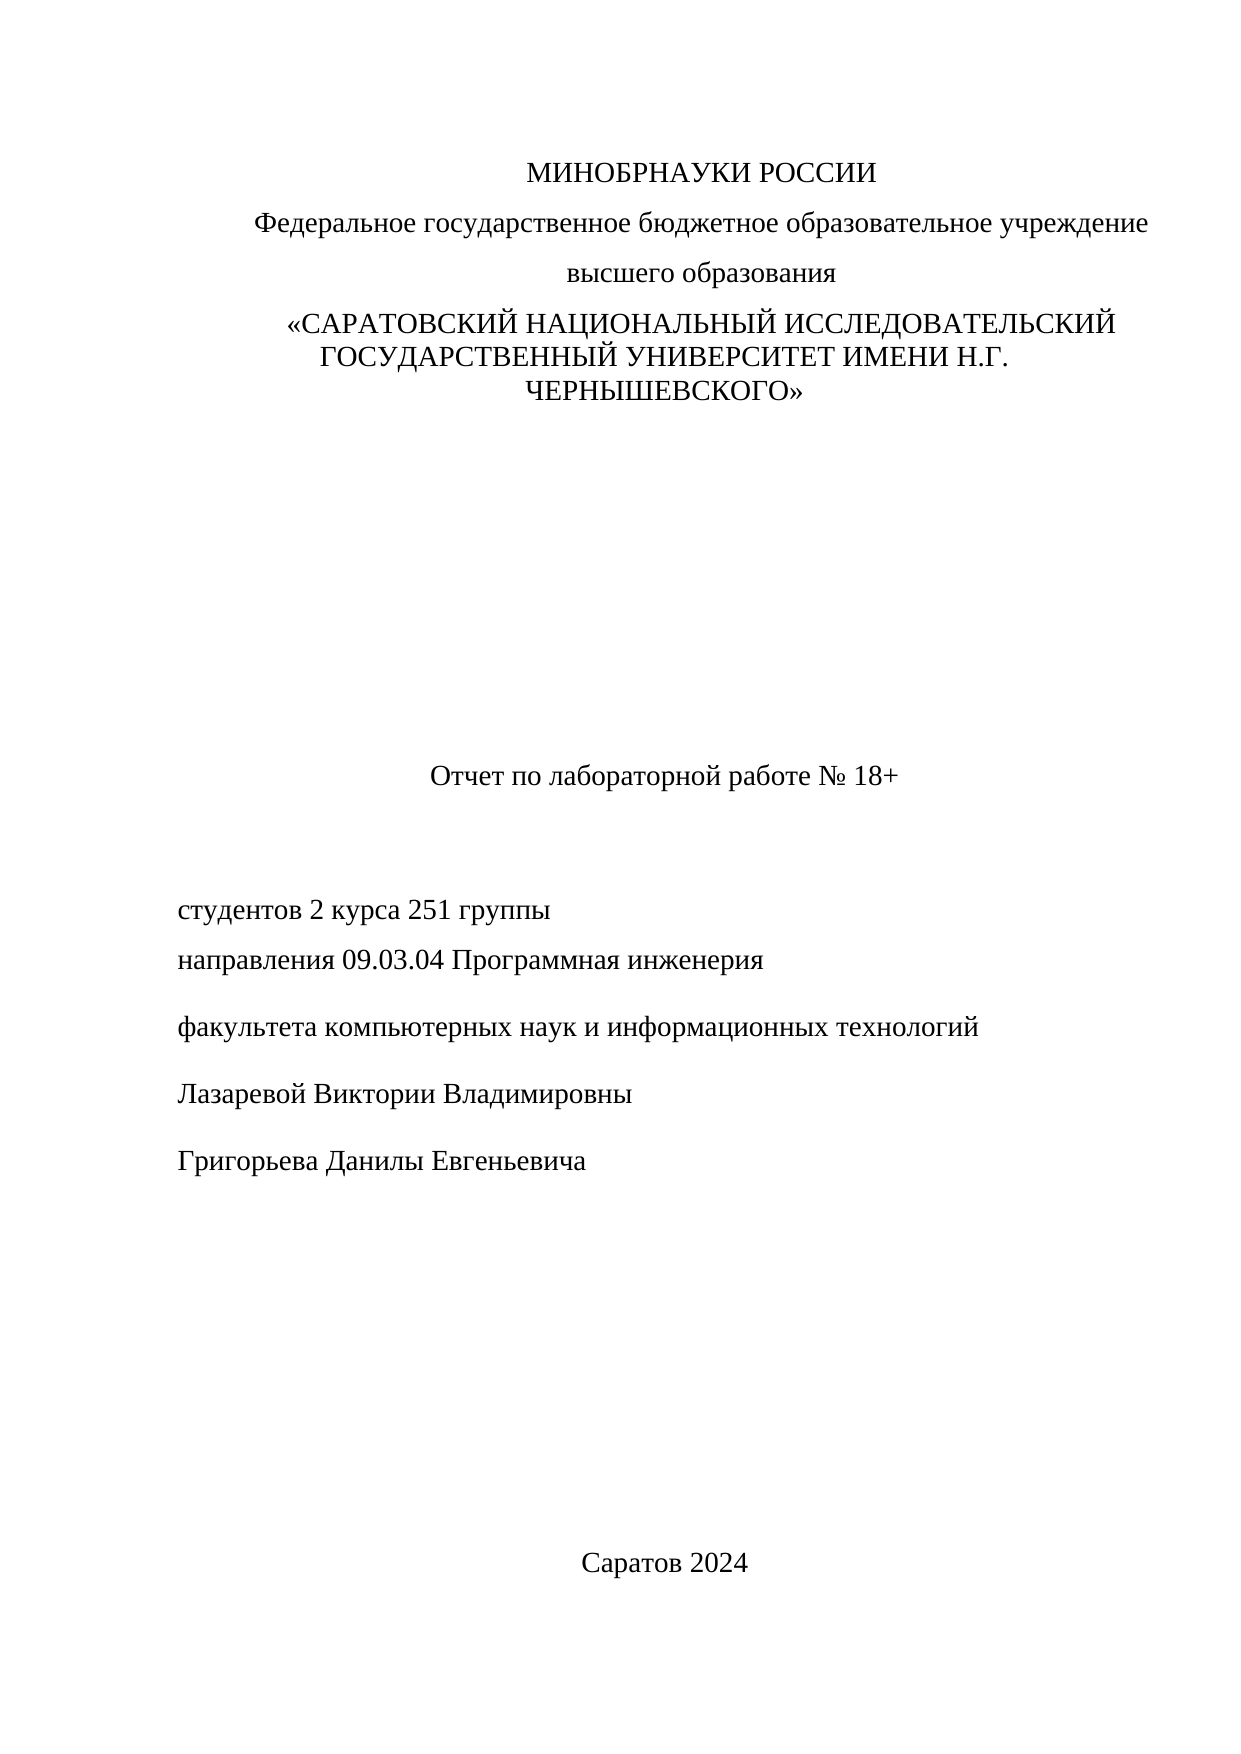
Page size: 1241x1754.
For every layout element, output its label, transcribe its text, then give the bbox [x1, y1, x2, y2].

text студентов 2 курса 251 группы направления 09.03.04 Программная инженерия [177, 892, 1152, 976]
text Минобрнауки России [177, 155, 1152, 189]
text Саратов 2024 [177, 1545, 1152, 1578]
text Отчет по лабораторной работе № 18+ [177, 758, 1152, 791]
text факультета компьютерных наук и информационных технологий [177, 1009, 1152, 1043]
text высшего образования [177, 256, 1152, 289]
text Лазаревой Виктории Владимировны [177, 1076, 1152, 1110]
text «САРАТОВСКИЙ национальный исследовательский ГОСУДАРСТВЕННЫЙ УНИВЕРСИТЕТ ИМЕНИ Н.Г. ЧЕРНЫШЕВСКОГО» [177, 306, 1152, 406]
text Григорьева Данилы Евгеньевича [177, 1143, 1152, 1177]
text Федеральное государственное бюджетное образовательное учреждение [177, 205, 1152, 239]
